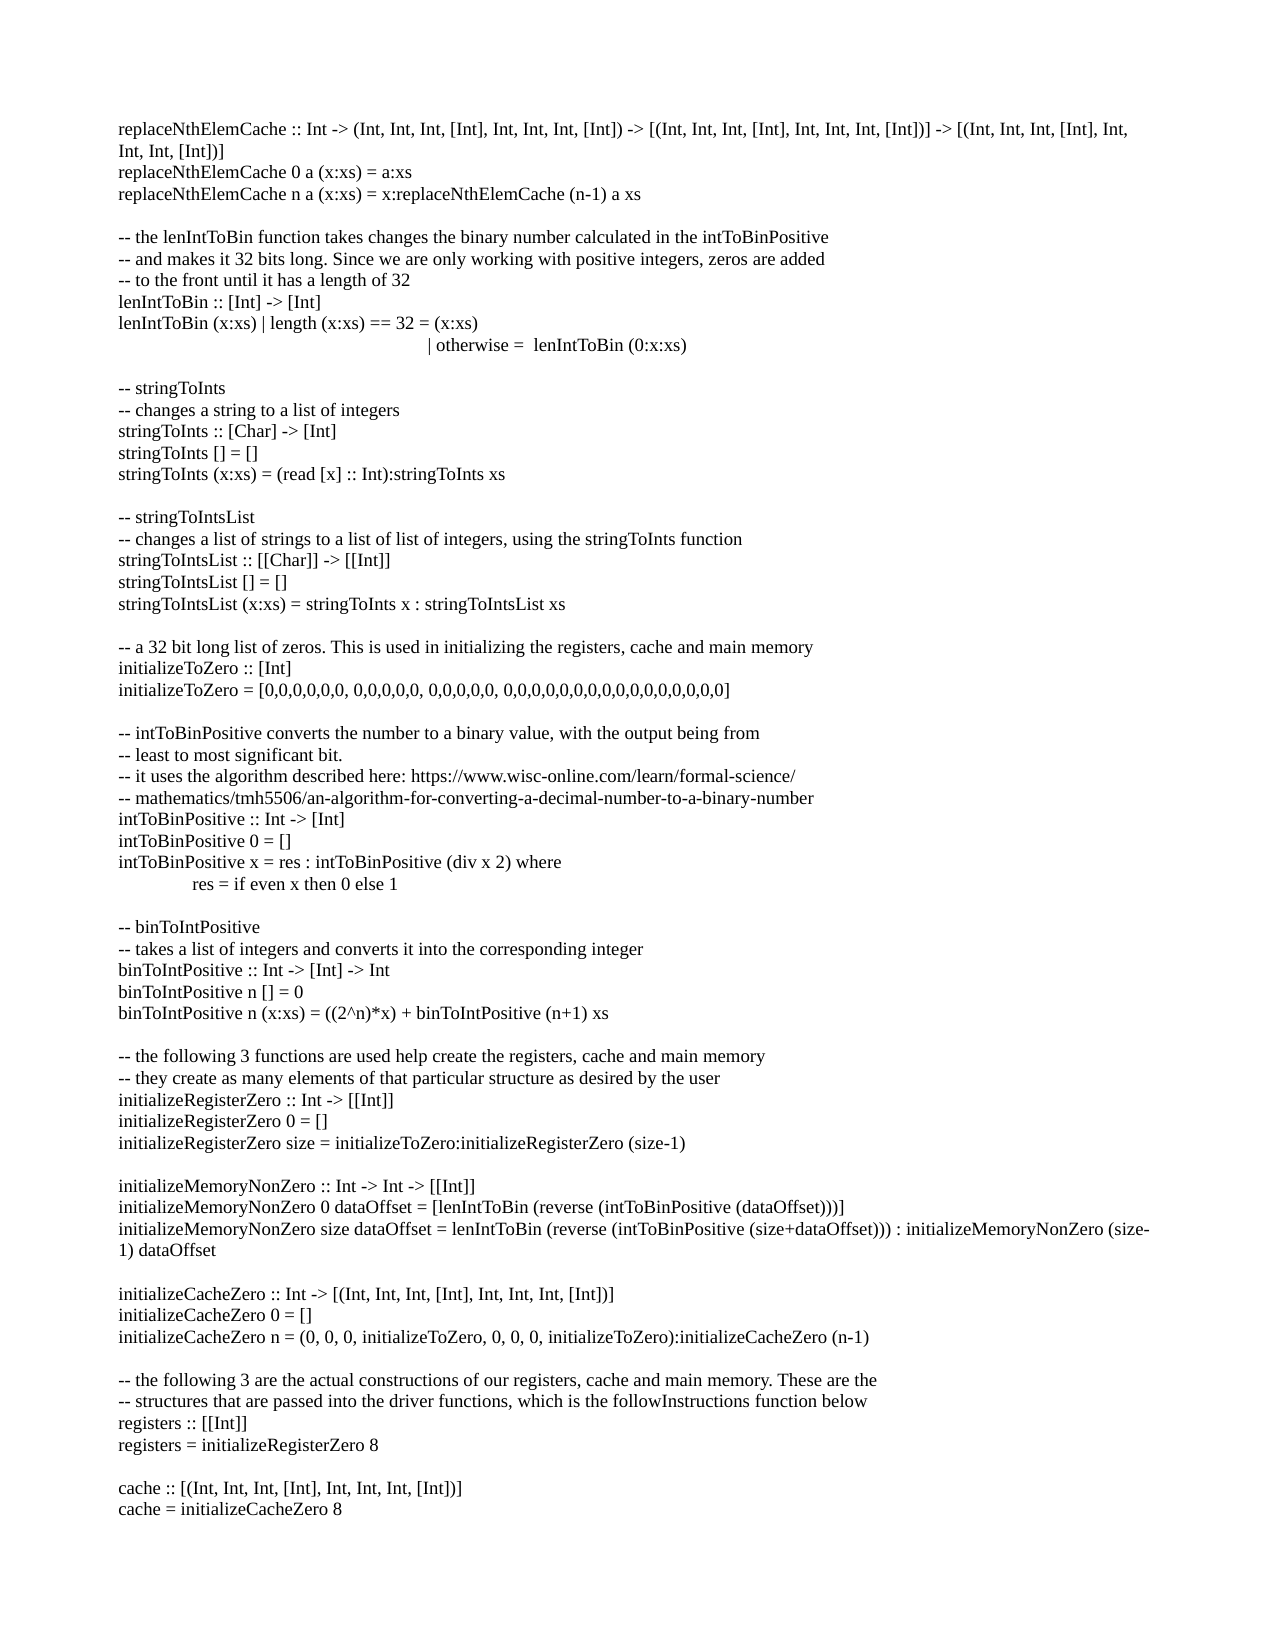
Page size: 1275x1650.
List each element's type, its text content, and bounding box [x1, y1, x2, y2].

text stringToIntsList [] = [] [118, 571, 1157, 592]
text -- intToBinPositive converts the number to a binary value, with the output being from [118, 722, 1157, 743]
text replaceNthElemCache :: Int -> (Int, Int, Int, [Int], Int, Int, Int, [Int]) -> [(Int, Int, Int, [Int], Int, Int, Int, [Int])] -> [(Int, Int, Int, [Int], Int, Int, Int, [Int])] [118, 118, 1157, 161]
text -- stringToInts [118, 377, 1157, 398]
text stringToInts (x:xs) = (read [x] :: Int):stringToInts xs [118, 463, 1157, 485]
text stringToIntsList (x:xs) = stringToInts x : stringToIntsList xs [118, 592, 1157, 614]
text -- structures that are passed into the driver functions, which is the followInstructions function below [118, 1390, 1157, 1412]
text -- binToIntPositive [118, 916, 1157, 937]
text binToIntPositive :: Int -> [Int] -> Int [118, 959, 1157, 981]
text -- the following 3 functions are used help create the registers, cache and main memory [118, 1045, 1157, 1067]
text initializeToZero :: [Int] [118, 657, 1157, 679]
text -- the following 3 are the actual constructions of our registers, cache and main memory. These are the [118, 1369, 1157, 1390]
text -- takes a list of integers and converts it into the corresponding integer [118, 937, 1157, 959]
text | otherwise = lenIntToBin (0:x:xs) [118, 334, 1157, 355]
text -- least to most significant bit. [118, 743, 1157, 765]
text intToBinPositive 0 = [] [118, 830, 1157, 851]
text initializeMemoryNonZero :: Int -> Int -> [[Int]] [118, 1175, 1157, 1196]
text initializeToZero = [0,0,0,0,0,0, 0,0,0,0,0, 0,0,0,0,0, 0,0,0,0,0,0,0,0,0,0,0,0,0,0,0,0] [118, 679, 1157, 700]
text -- it uses the algorithm described here: https://www.wisc-online.com/learn/formal-science/ [118, 765, 1157, 787]
text initializeRegisterZero 0 = [] [118, 1110, 1157, 1132]
text registers :: [[Int]] [118, 1412, 1157, 1433]
text initializeCacheZero n = (0, 0, 0, initializeToZero, 0, 0, 0, initializeToZero):initializeCacheZero (n-1) [118, 1326, 1157, 1347]
text initializeRegisterZero size = initializeToZero:initializeRegisterZero (size-1) [118, 1132, 1157, 1153]
text initializeCacheZero :: Int -> [(Int, Int, Int, [Int], Int, Int, Int, [Int])] [118, 1282, 1157, 1304]
text replaceNthElemCache 0 a (x:xs) = a:xs [118, 161, 1157, 183]
text initializeMemoryNonZero 0 dataOffset = [lenIntToBin (reverse (intToBinPositive (dataOffset)))] [118, 1196, 1157, 1218]
text cache = initializeCacheZero 8 [118, 1498, 1157, 1520]
text intToBinPositive x = res : intToBinPositive (div x 2) where [118, 851, 1157, 873]
text -- a 32 bit long list of zeros. This is used in initializing the registers, cache and main memory [118, 636, 1157, 657]
text intToBinPositive :: Int -> [Int] [118, 808, 1157, 830]
text -- changes a string to a list of integers [118, 398, 1157, 420]
text initializeCacheZero 0 = [] [118, 1304, 1157, 1326]
text lenIntToBin :: [Int] -> [Int] [118, 291, 1157, 312]
text -- stringToIntsList [118, 506, 1157, 528]
text cache :: [(Int, Int, Int, [Int], Int, Int, Int, [Int])] [118, 1477, 1157, 1498]
text -- and makes it 32 bits long. Since we are only working with positive integers, zeros are added [118, 247, 1157, 269]
text -- mathematics/tmh5506/an-algorithm-for-converting-a-decimal-number-to-a-binary-number [118, 787, 1157, 808]
text stringToIntsList :: [[Char]] -> [[Int]] [118, 549, 1157, 571]
text -- the lenIntToBin function takes changes the binary number calculated in the intToBinPositive [118, 226, 1157, 247]
text stringToInts [] = [] [118, 442, 1157, 463]
text -- they create as many elements of that particular structure as desired by the user [118, 1067, 1157, 1088]
text replaceNthElemCache n a (x:xs) = x:replaceNthElemCache (n-1) a xs [118, 183, 1157, 204]
text lenIntToBin (x:xs) | length (x:xs) == 32 = (x:xs) [118, 312, 1157, 334]
text -- changes a list of strings to a list of list of integers, using the stringToInts function [118, 528, 1157, 549]
text stringToInts :: [Char] -> [Int] [118, 420, 1157, 442]
text -- to the front until it has a length of 32 [118, 269, 1157, 291]
text binToIntPositive n [] = 0 [118, 981, 1157, 1002]
text registers = initializeRegisterZero 8 [118, 1433, 1157, 1455]
text initializeMemoryNonZero size dataOffset = lenIntToBin (reverse (intToBinPositive (size+dataOffset))) : initializeMemoryNonZero (size-1) dataOffset [118, 1218, 1157, 1261]
text binToIntPositive n (x:xs) = ((2^n)*x) + binToIntPositive (n+1) xs [118, 1002, 1157, 1024]
text initializeRegisterZero :: Int -> [[Int]] [118, 1088, 1157, 1110]
text res = if even x then 0 else 1 [118, 873, 1157, 894]
